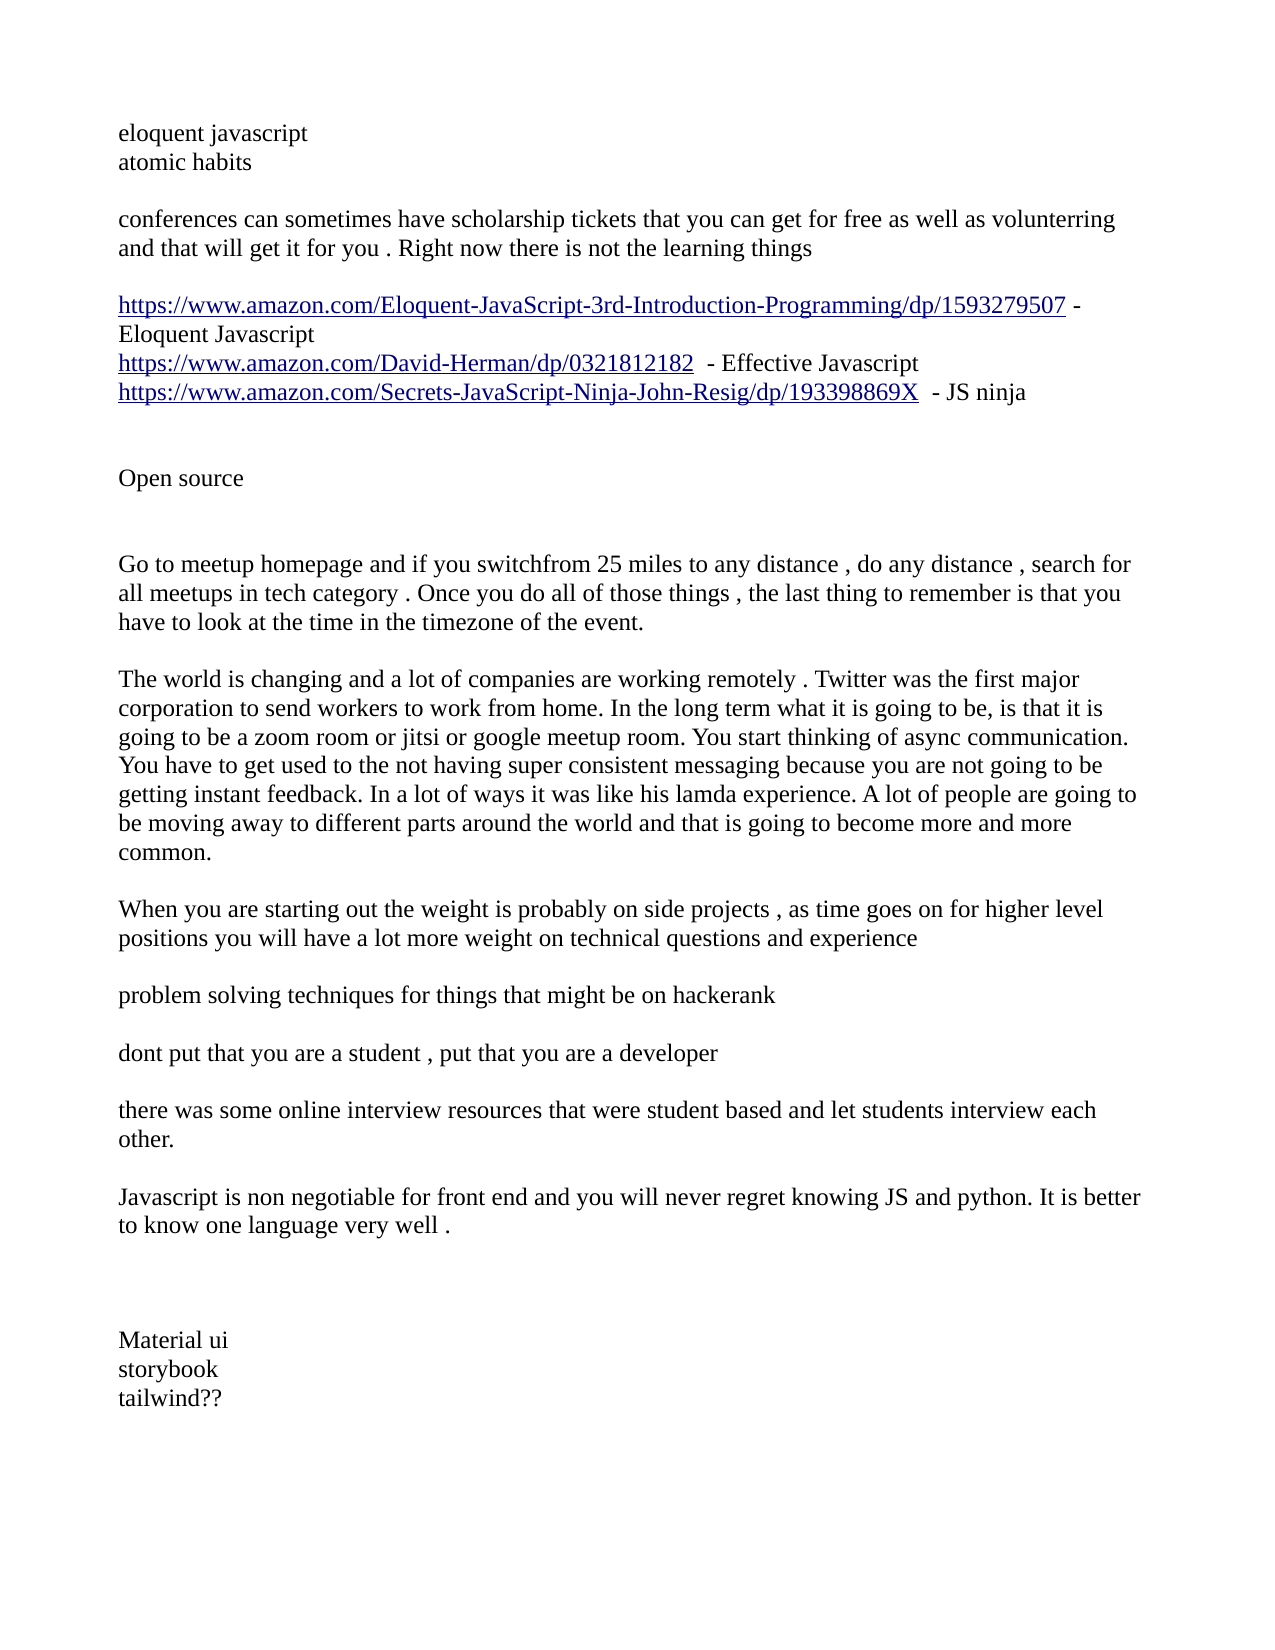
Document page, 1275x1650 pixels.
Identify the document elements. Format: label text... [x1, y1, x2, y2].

text Go to meetup homepage and if you switchfrom 25 miles to any distance , do any distance , search for all meetups in tech category . Once you do all of those things , the last thing to remember is that you have to look at the time in the timezone of the event. [118, 549, 1157, 636]
text eloquent javascript [118, 118, 1157, 147]
text https://www.amazon.com/Eloquent-JavaScript-3rd-Introduction-Programming/dp/1593279507 -Eloquent Javascript [118, 291, 1157, 348]
text conferences can sometimes have scholarship tickets that you can get for free as well as volunterring and that will get it for you . Right now there is not the learning things [118, 176, 1157, 262]
text Open source [118, 463, 1157, 492]
text tailwind?? [118, 1383, 1157, 1412]
text there was some online interview resources that were student based and let students interview each other. [118, 1096, 1157, 1153]
text Material ui [118, 1326, 1157, 1354]
text atomic habits [118, 147, 1157, 176]
text The world is changing and a lot of companies are working remotely . Twitter was the first major corporation to send workers to work from home. In the long term what it is going to be, is that it is going to be a zoom room or jitsi or google meetup room. You start thinking of async communication. You have to get used to the not having super consistent messaging because you are not going to be getting instant feedback. In a lot of ways it was like his lamda experience. A lot of people are going to be moving away to different parts around the world and that is going to become more and more common. [118, 664, 1157, 866]
text storybook [118, 1354, 1157, 1383]
text Javascript is non negotiable for front end and you will never regret knowing JS and python. It is better to know one language very well . [118, 1182, 1157, 1239]
text https://www.amazon.com/David-Herman/dp/0321812182 - Effective Javascript [118, 348, 1157, 377]
text dont put that you are a student , put that you are a developer [118, 1038, 1157, 1067]
text When you are starting out the weight is probably on side projects , as time goes on for higher level positions you will have a lot more weight on technical questions and experience [118, 894, 1157, 952]
text https://www.amazon.com/Secrets-JavaScript-Ninja-John-Resig/dp/193398869X - JS ninja [118, 377, 1157, 406]
text problem solving techniques for things that might be on hackerank [118, 981, 1157, 1009]
